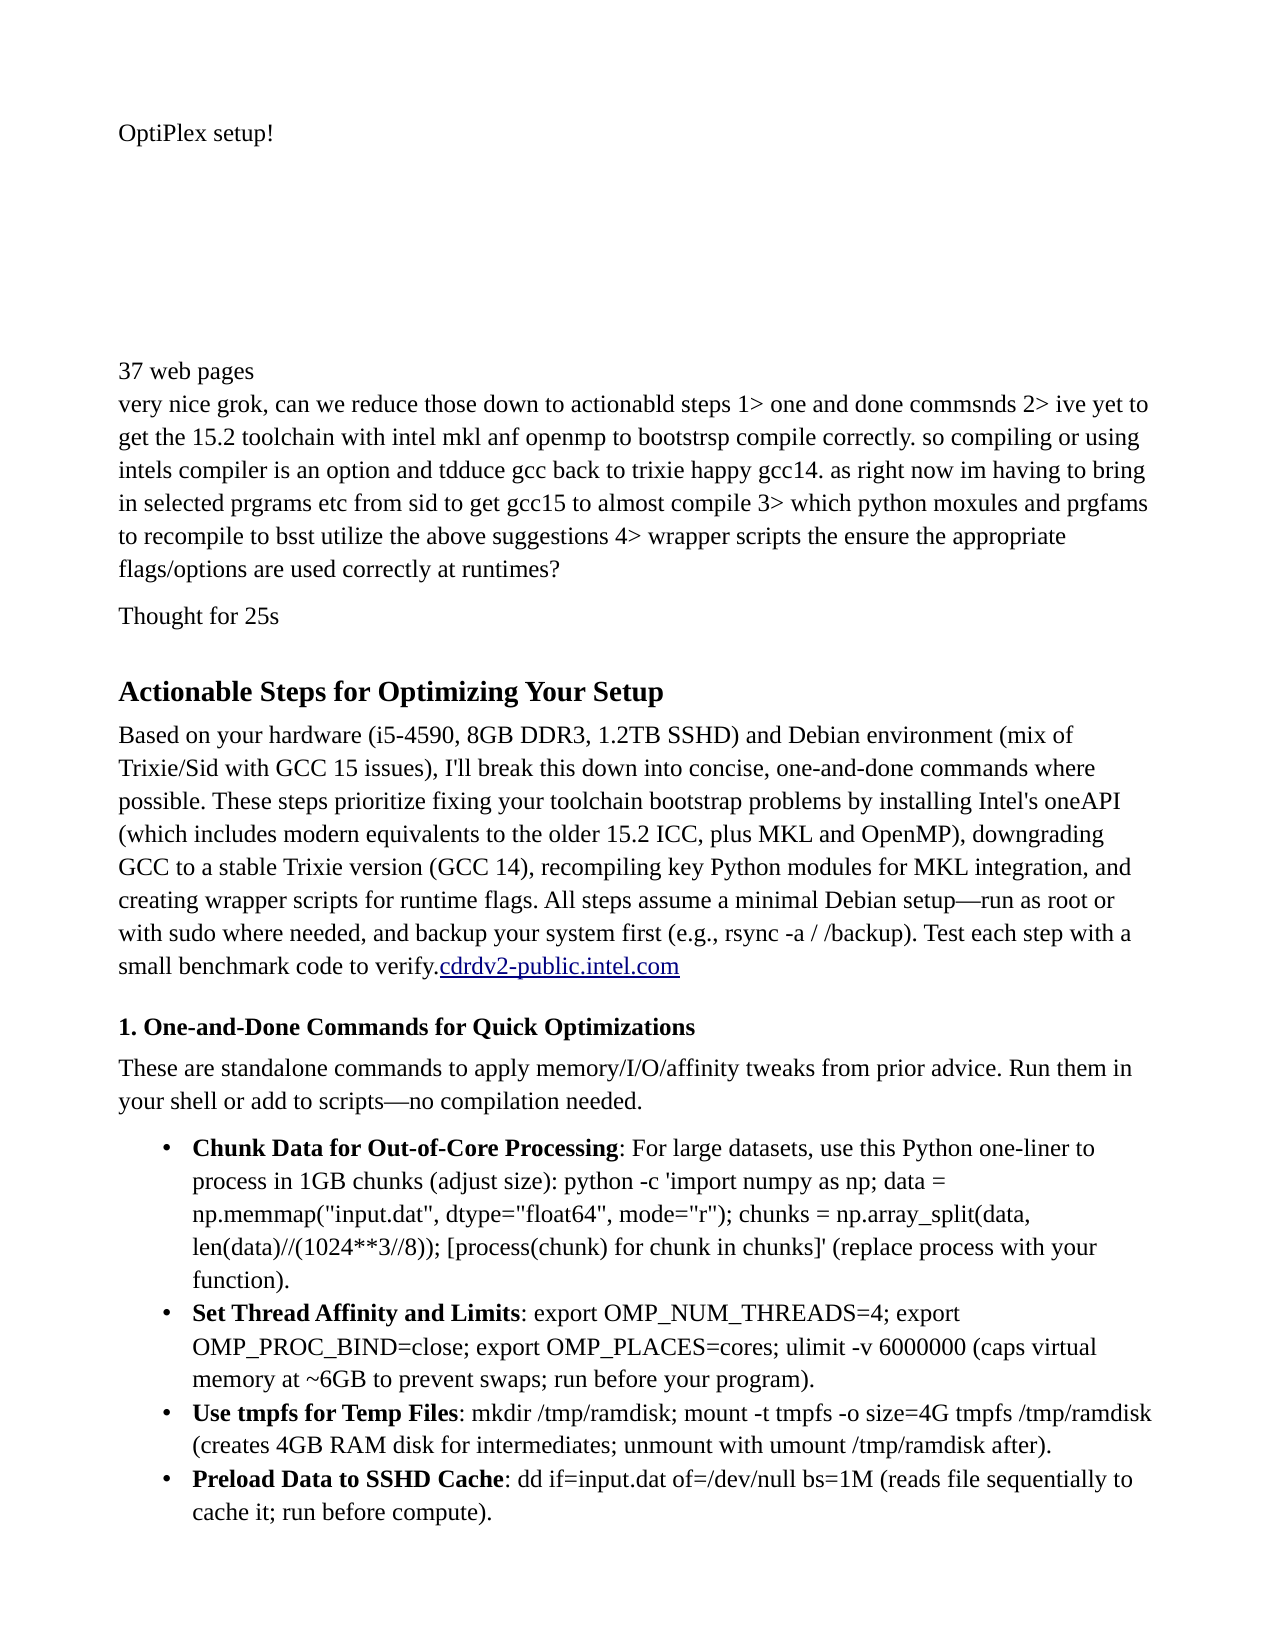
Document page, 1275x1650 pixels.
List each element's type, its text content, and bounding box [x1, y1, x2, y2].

text 37 web pages [118, 356, 1157, 384]
text OptiPlex setup! [118, 118, 1157, 147]
text Thought for 25s [118, 601, 1157, 630]
subtitle Actionable Steps for Optimizing Your Setup [118, 674, 1157, 708]
text These are standalone commands to apply memory/I/O/affinity tweaks from prior advice. Run them in your shell or add to scripts—no compilation needed. [118, 1053, 1157, 1114]
list Use tmpfs for Temp Files: mkdir /tmp/ramdisk; mount -t tmpfs -o size=4G tmpfs /tmp/ramdisk (creates 4GB RAM disk for intermediates; unmount with umount /tmp/ramdisk after). [162, 1398, 1157, 1459]
list Preload Data to SSHD Cache: dd if=input.dat of=/dev/null bs=1M (reads file sequentially to cache it; run before compute). [162, 1464, 1157, 1525]
list Set Thread Affinity and Limits: export OMP_NUM_THREADS=4; export OMP_PROC_BIND=close; export OMP_PLACES=cores; ulimit -v 6000000 (caps virtual memory at ~6GB to prevent swaps; run before your program). [162, 1298, 1157, 1393]
text Based on your hardware (i5-4590, 8GB DDR3, 1.2TB SSHD) and Debian environment (mix of Trixie/Sid with GCC 15 issues), I'll break this down into concise, one-and-done commands where possible. These steps prioritize fixing your toolchain bootstrap problems by installing Intel's oneAPI (which includes modern equivalents to the older 15.2 ICC, plus MKL and OpenMP), downgrading GCC to a stable Trixie version (GCC 14), recompiling key Python modules for MKL integration, and creating wrapper scripts for runtime flags. All steps assume a minimal Debian setup—run as root or with sudo where needed, and backup your system first (e.g., rsync -a / /backup). Test each step with a small benchmark code to verify.cdrdv2-public.intel.com [118, 720, 1157, 980]
text very nice grok, can we reduce those down to actionabld steps 1> one and done commsnds 2> ive yet to get the 15.2 toolchain with intel mkl anf openmp to bootstrsp compile correctly. so compiling or using intels compiler is an option and tdduce gcc back to trixie happy gcc14. as right now im having to bring in selected prgrams etc from sid to get gcc15 to almost compile 3> which python moxules and prgfams to recompile to bsst utilize the above suggestions 4> wrapper scripts the ensure the appropriate flags/options are used correctly at runtimes? [118, 389, 1157, 583]
list Chunk Data for Out-of-Core Processing: For large datasets, use this Python one-liner to process in 1GB chunks (adjust size): python -c 'import numpy as np; data = np.memmap("input.dat", dtype="float64", mode="r"); chunks = np.array_split(data, len(data)//(1024**3//8)); [process(chunk) for chunk in chunks]' (replace process with your function). [162, 1133, 1157, 1294]
subtitle 1. One-and-Done Commands for Quick Optimizations [118, 1012, 1157, 1040]
